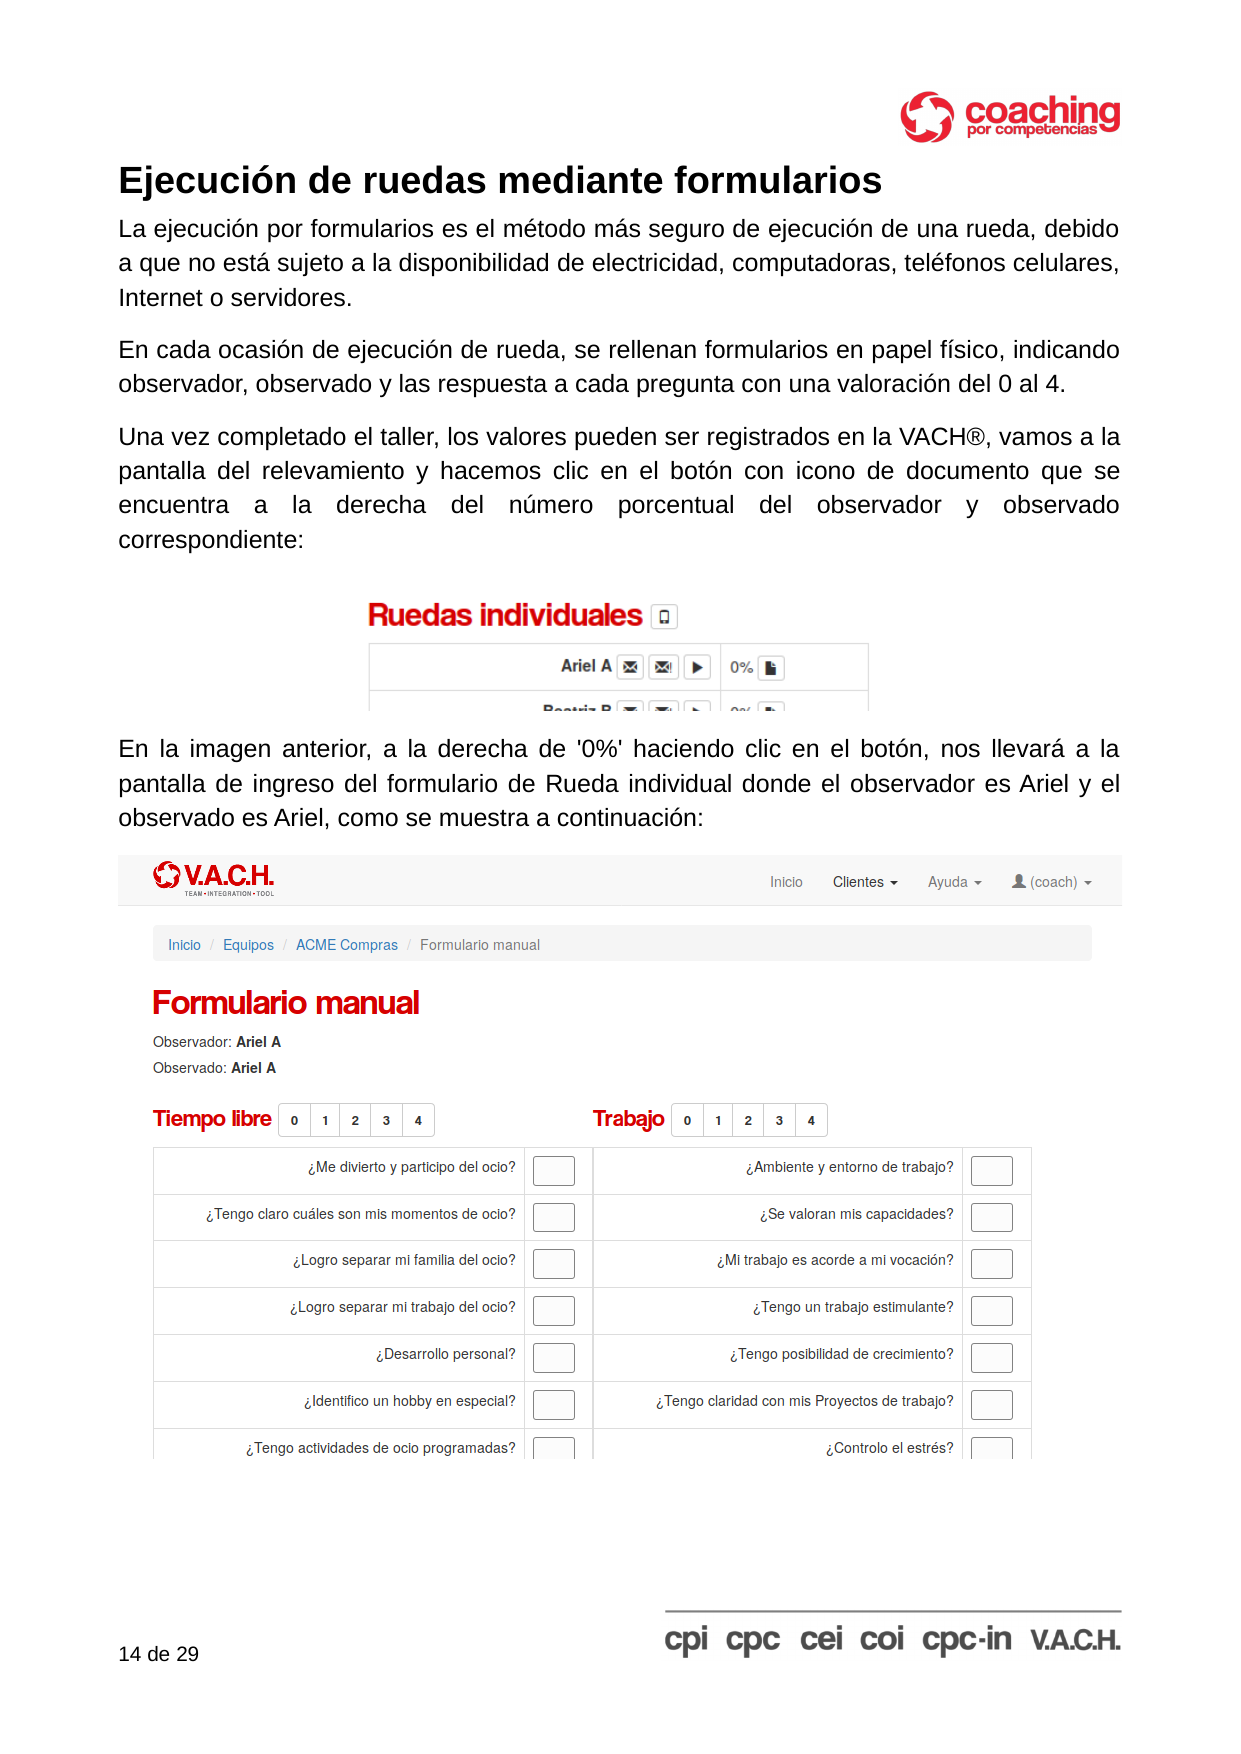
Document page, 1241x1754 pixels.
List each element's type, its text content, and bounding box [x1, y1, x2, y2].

picture [347, 598, 894, 683]
picture [118, 855, 1123, 1459]
text Una vez completado el taller, los valores pueden ser registrados en la VACH®, vamos a la pantalla del relevamiento y hacemos clic en el botón con icono de documento que se encuentra a la derecha del número porcentual del observador y observado correspondiente: [118, 422, 1122, 554]
picture [897, 88, 1123, 146]
text En cada ocasión de ejecución de rueda, se rellenan formularios en papel físico, indicando observador, observado y las respuesta a cada pregunta con una valoración del 0 al 4. [118, 335, 1122, 398]
text La ejecución por formularios es el método más seguro de ejecución de una rueda, debido a que no está sujeto a la disponibilidad de electricidad, computadoras, teléfonos celulares, Internet o servidores. [118, 214, 1122, 311]
subtitle Ejecución de ruedas mediante formularios [118, 158, 1122, 201]
picture [661, 1609, 1123, 1661]
text En la imagen anterior, a la derecha de '0%' haciendo clic en el botón, nos llevará a la pantalla de ingreso del formulario de Rueda individual donde el observador es Ariel y el observado es Ariel, como se muestra a continuación: [118, 734, 1122, 832]
